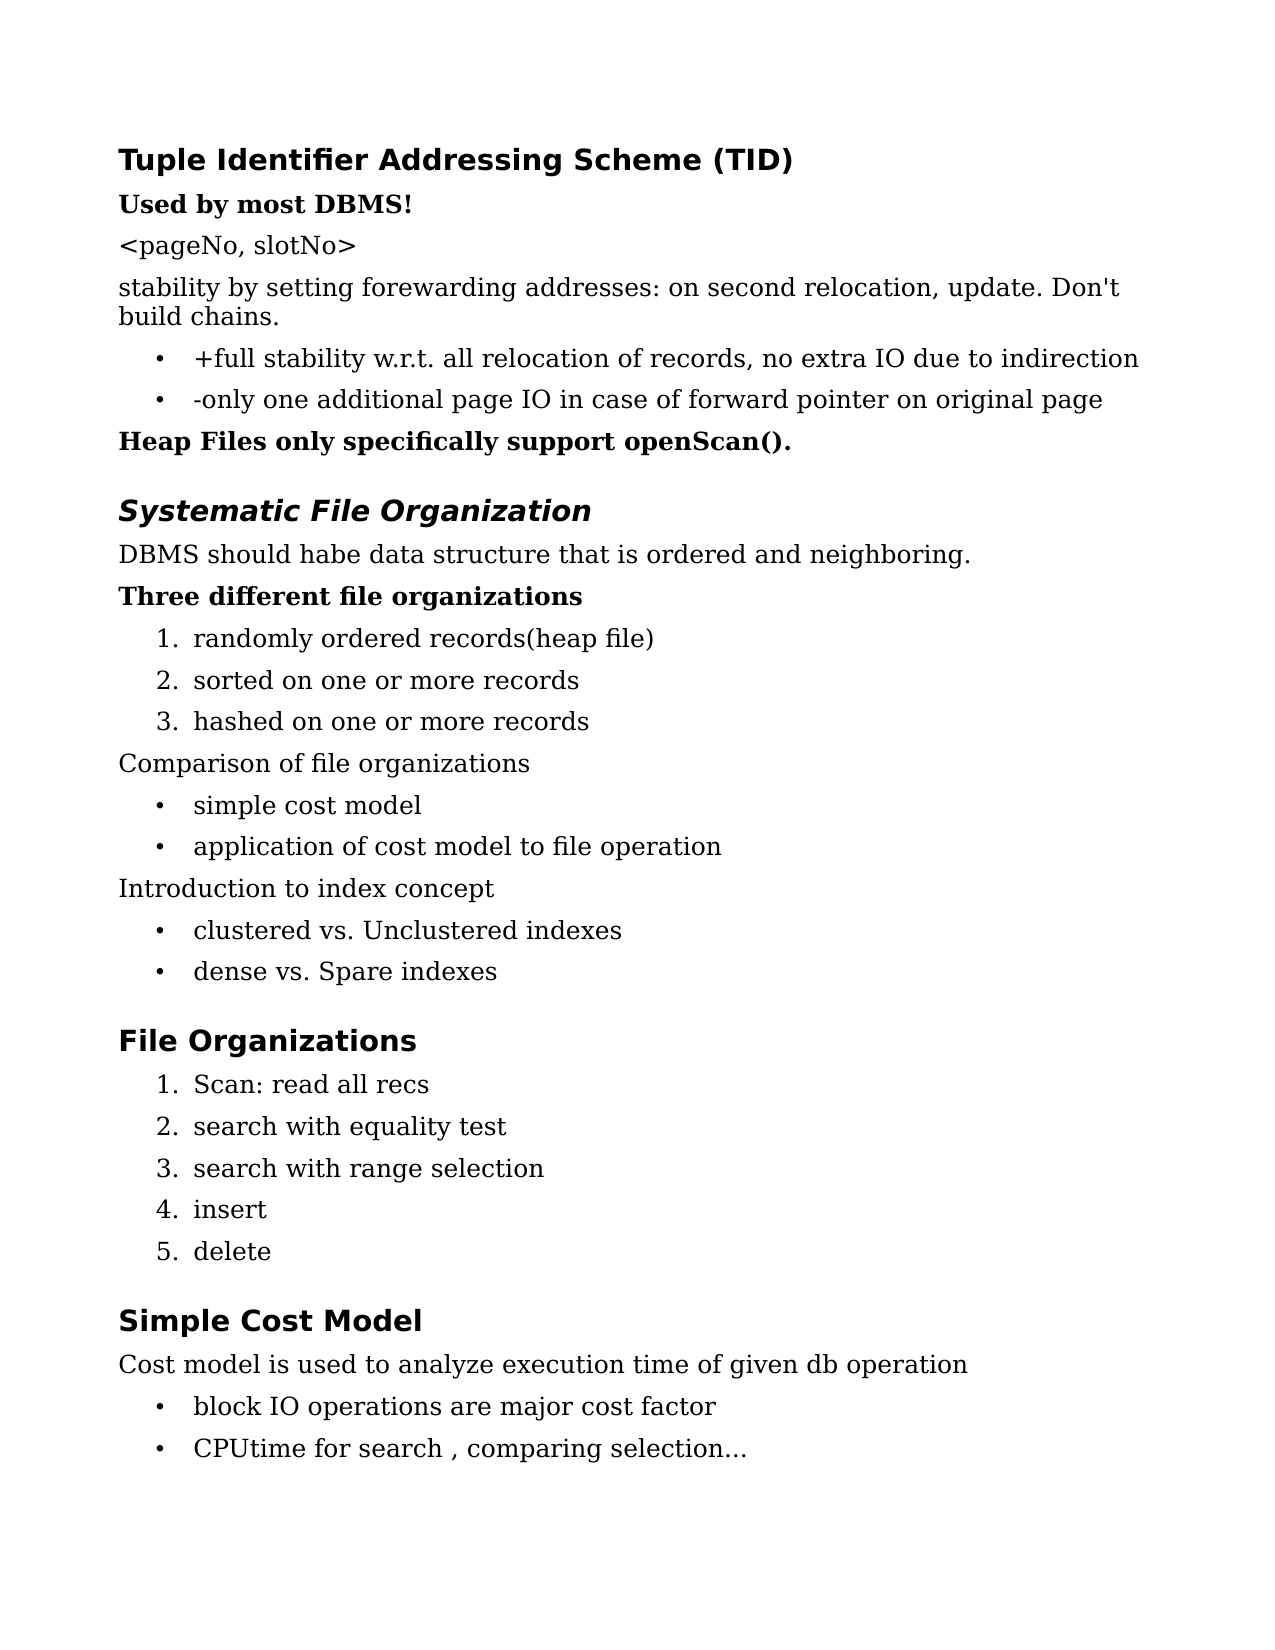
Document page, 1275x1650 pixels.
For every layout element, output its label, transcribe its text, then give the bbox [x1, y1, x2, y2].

text Cost model is used to analyze execution time of given db operation [118, 1350, 1157, 1379]
text stability by setting forewarding addresses: on second relocation, update. Don't build chains. [118, 273, 1157, 331]
list search with equality test [156, 1112, 1157, 1141]
subtitle File Organizations [118, 1024, 1157, 1058]
list delete [156, 1237, 1157, 1266]
list insert [156, 1196, 1157, 1225]
text Introduction to index concept [118, 874, 1157, 903]
text Comparison of file organizations [118, 749, 1157, 778]
text Three different file organizations [118, 582, 1157, 612]
list +full stability w.r.t. all relocation of records, no extra IO due to indirection [156, 344, 1157, 373]
list clustered vs. Unclustered indexes [156, 916, 1157, 945]
list sorted on one or more records [156, 666, 1157, 695]
subtitle Systematic File Organization [118, 494, 1157, 528]
list randomly ordered records(heap file) [156, 624, 1157, 653]
subtitle Tuple Identifier Addressing Scheme (TID) [118, 143, 1157, 177]
list block IO operations are major cost factor [156, 1392, 1157, 1421]
list application of cost model to file operation [156, 832, 1157, 862]
list simple cost model [156, 791, 1157, 820]
list search with range selection [156, 1154, 1157, 1183]
list hashed on one or more records [156, 707, 1157, 737]
text Heap Files only specifically support openScan(). [118, 427, 1157, 457]
list CPUtime for search , comparing selection... [156, 1434, 1157, 1463]
text <pageNo, slotNo> [118, 231, 1157, 261]
subtitle Simple Cost Model [118, 1304, 1157, 1338]
text Used by most DBMS! [118, 189, 1157, 219]
list dense vs. Spare indexes [156, 957, 1157, 987]
text DBMS should habe data structure that is ordered and neighboring. [118, 541, 1157, 570]
list Scan: read all recs [156, 1071, 1157, 1100]
list -only one additional page IO in case of forward pointer on original page [156, 386, 1157, 415]
